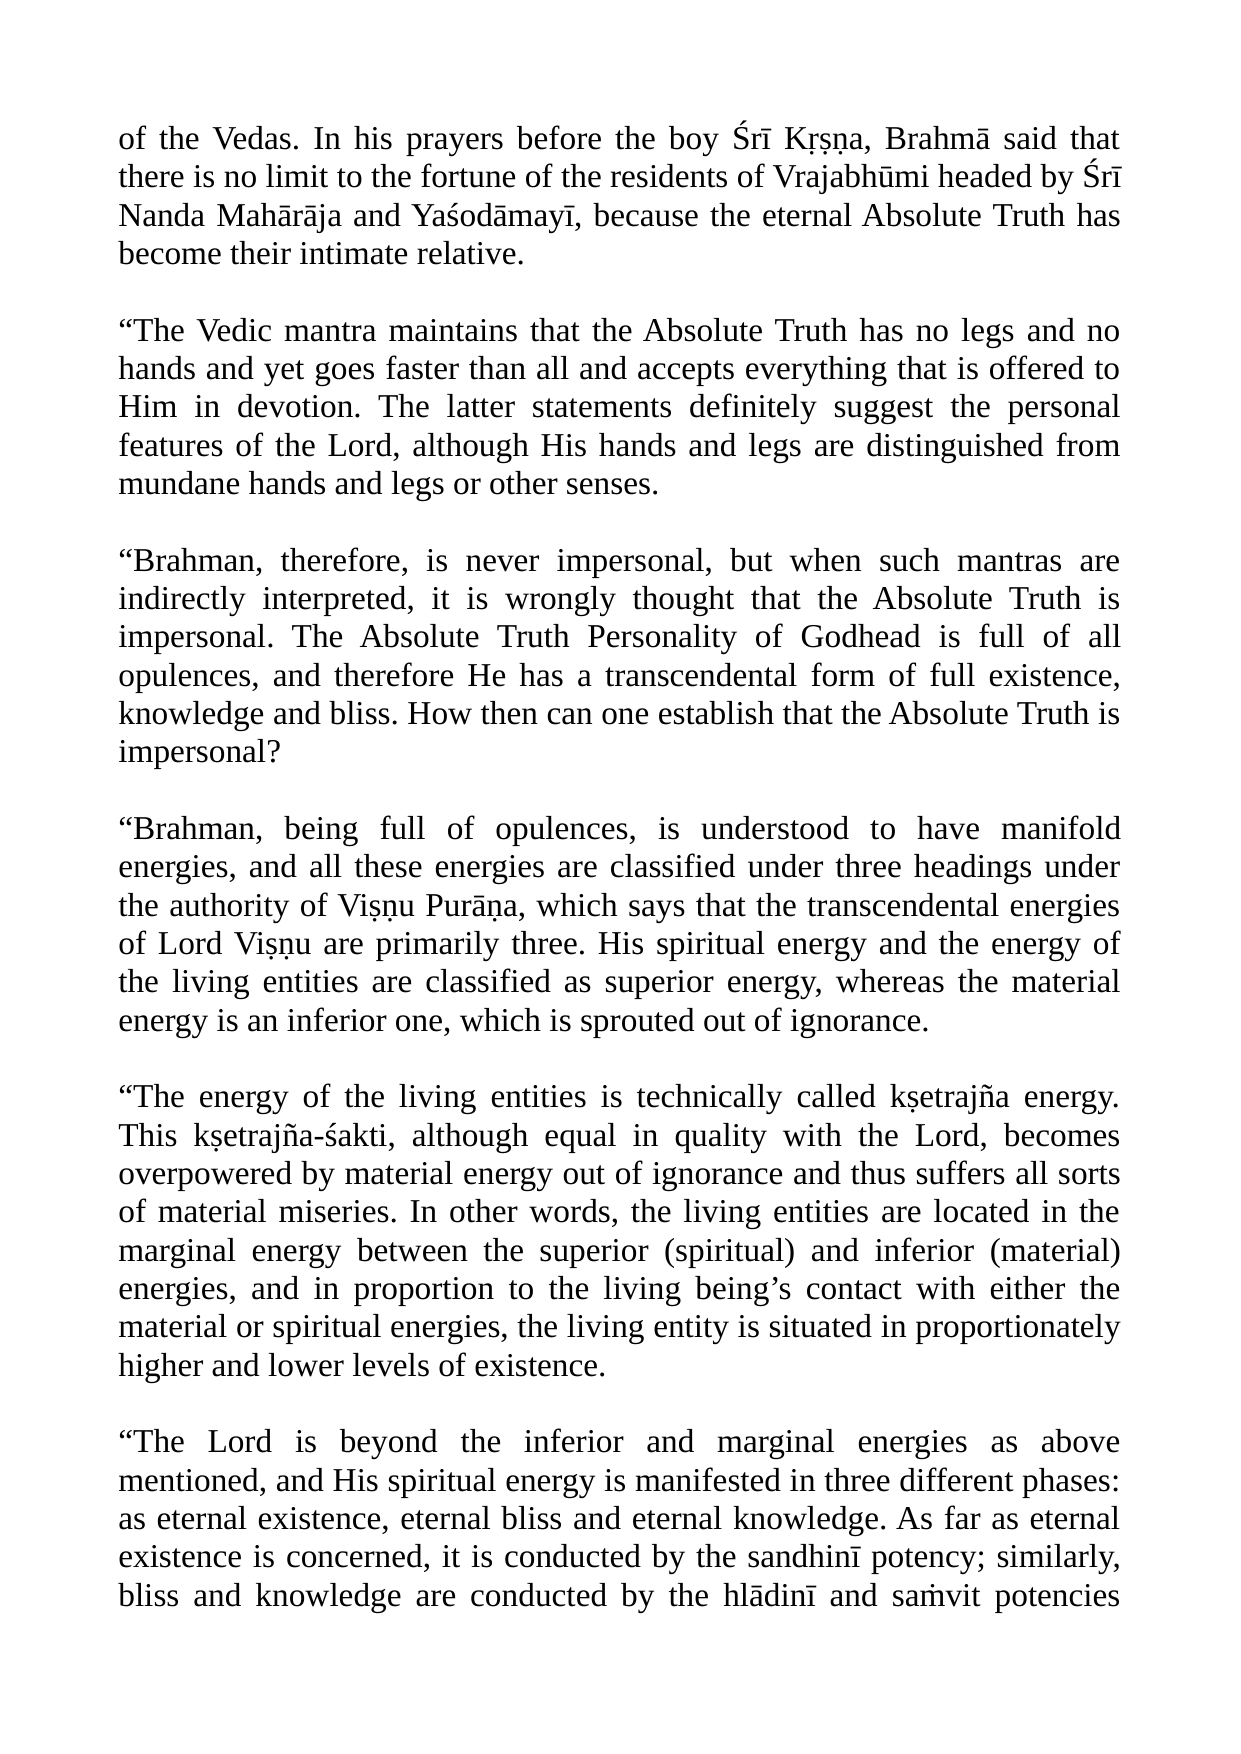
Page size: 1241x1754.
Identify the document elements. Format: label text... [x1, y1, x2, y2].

text of the Vedas. In his prayers before the boy Śrī Kṛṣṇa, Brahmā said that there is no limit to the fortune of the residents of Vrajabhūmi headed by Śrī Nanda Mahārāja and Yaśodāmayī, because the eternal Absolute Truth has become their intimate relative. [118, 118, 1122, 271]
text “The energy of the living entities is technically called kṣetrajña energy. This kṣetrajña-śakti, although equal in quality with the Lord, becomes overpowered by material energy out of ignorance and thus suffers all sorts of material miseries. In other words, the living entities are located in the marginal energy between the superior (spiritual) and inferior (material) energies, and in proportion to the living being’s contact with either the material or spiritual energies, the living entity is situated in proportionately higher and lower levels of existence. [118, 1076, 1122, 1383]
text “Brahman, therefore, is never impersonal, but when such mantras are indirectly interpreted, it is wrongly thought that the Absolute Truth is impersonal. The Absolute Truth Personality of Godhead is full of all opulences, and therefore He has a transcendental form of full existence, knowledge and bliss. How then can one establish that the Absolute Truth is impersonal? [118, 540, 1122, 770]
text “The Vedic mantra maintains that the Absolute Truth has no legs and no hands and yet goes faster than all and accepts everything that is offered to Him in devotion. The latter statements definitely suggest the personal features of the Lord, although His hands and legs are distinguished from mundane hands and legs or other senses. [118, 310, 1122, 501]
text “The Lord is beyond the inferior and marginal energies as above mentioned, and His spiritual energy is manifested in three different phases: as eternal existence, eternal bliss and eternal knowledge. As far as eternal existence is concerned, it is conducted by the sandhinī potency; similarly, bliss and knowledge are conducted by the hlādinī and saṁvit potencies [118, 1421, 1122, 1613]
text “Brahman, being full of opulences, is understood to have manifold energies, and all these energies are classified under three headings under the authority of Viṣṇu Purāṇa, which says that the transcendental energies of Lord Viṣṇu are primarily three. His spiritual energy and the energy of the living entities are classified as superior energy, whereas the material energy is an inferior one, which is sprouted out of ignorance. [118, 808, 1122, 1038]
